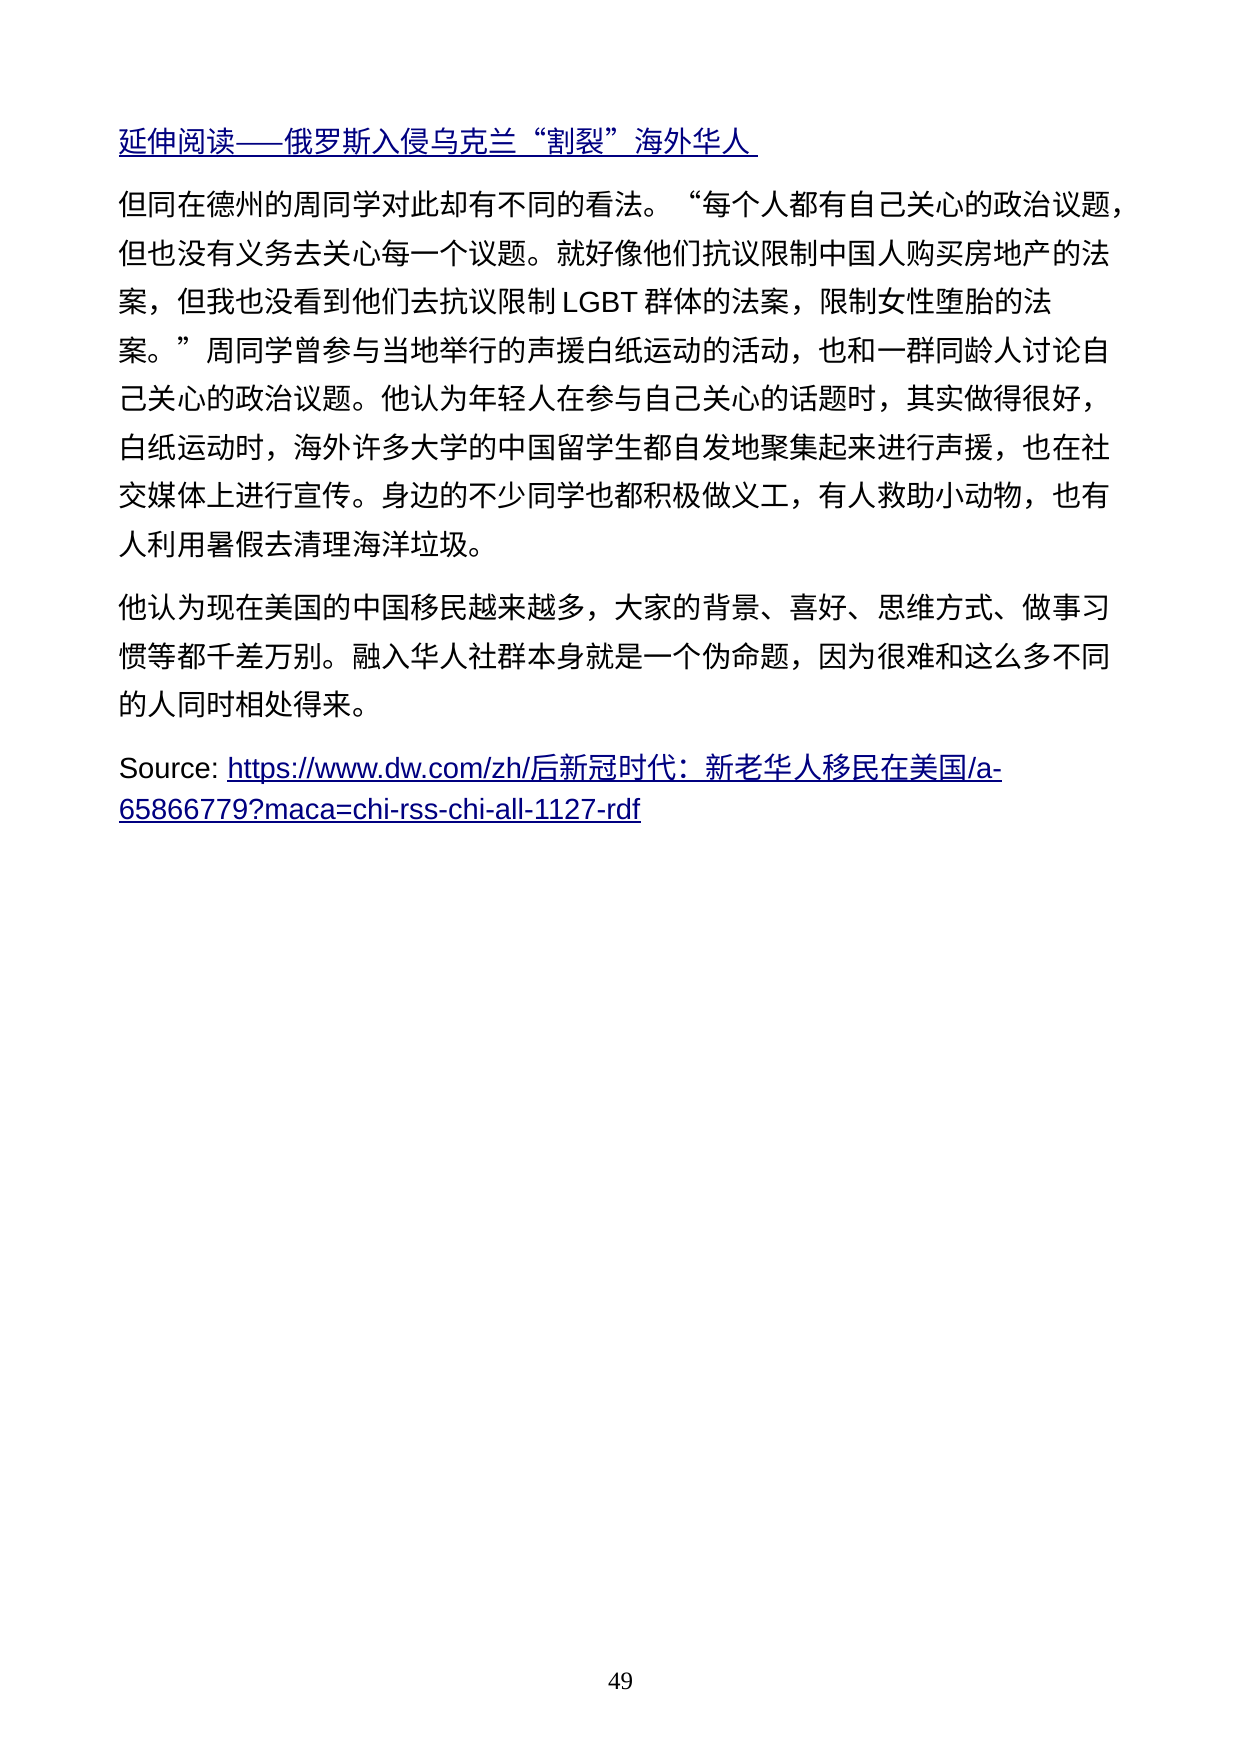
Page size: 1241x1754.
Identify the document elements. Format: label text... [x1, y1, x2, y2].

text 他认为现在美国的中国移民越来越多，大家的背景、喜好、思维方式、做事习惯等都千差万别。融入华人社群本身就是一个伪命题，因为很难和这么多不同的人同时相处得来。 [118, 584, 1122, 724]
text Source: https://www.dw.com/zh/后新冠时代：新老华人移民在美国/a-65866779?maca=chi-rss-chi-all-1127-rdf [118, 745, 1122, 826]
text 延伸阅读——俄罗斯入侵乌克兰“割裂”海外华人 [118, 118, 1122, 161]
text 但同在德州的周同学对此却有不同的看法。“每个人都有自己关心的政治议题，但也没有义务去关心每一个议题。就好像他们抗议限制中国人购买房地产的法案，但我也没看到他们去抗议限制LGBT群体的法案，限制女性堕胎的法案。”周同学曾参与当地举行的声援白纸运动的活动，也和一群同龄人讨论自己关心的政治议题。他认为年轻人在参与自己关心的话题时，其实做得很好，白纸运动时，海外许多大学的中国留学生都自发地聚集起来进行声援，也在社交媒体上进行宣传。身边的不少同学也都积极做义工，有人救助小动物，也有人利用暑假去清理海洋垃圾。 [118, 182, 1122, 564]
